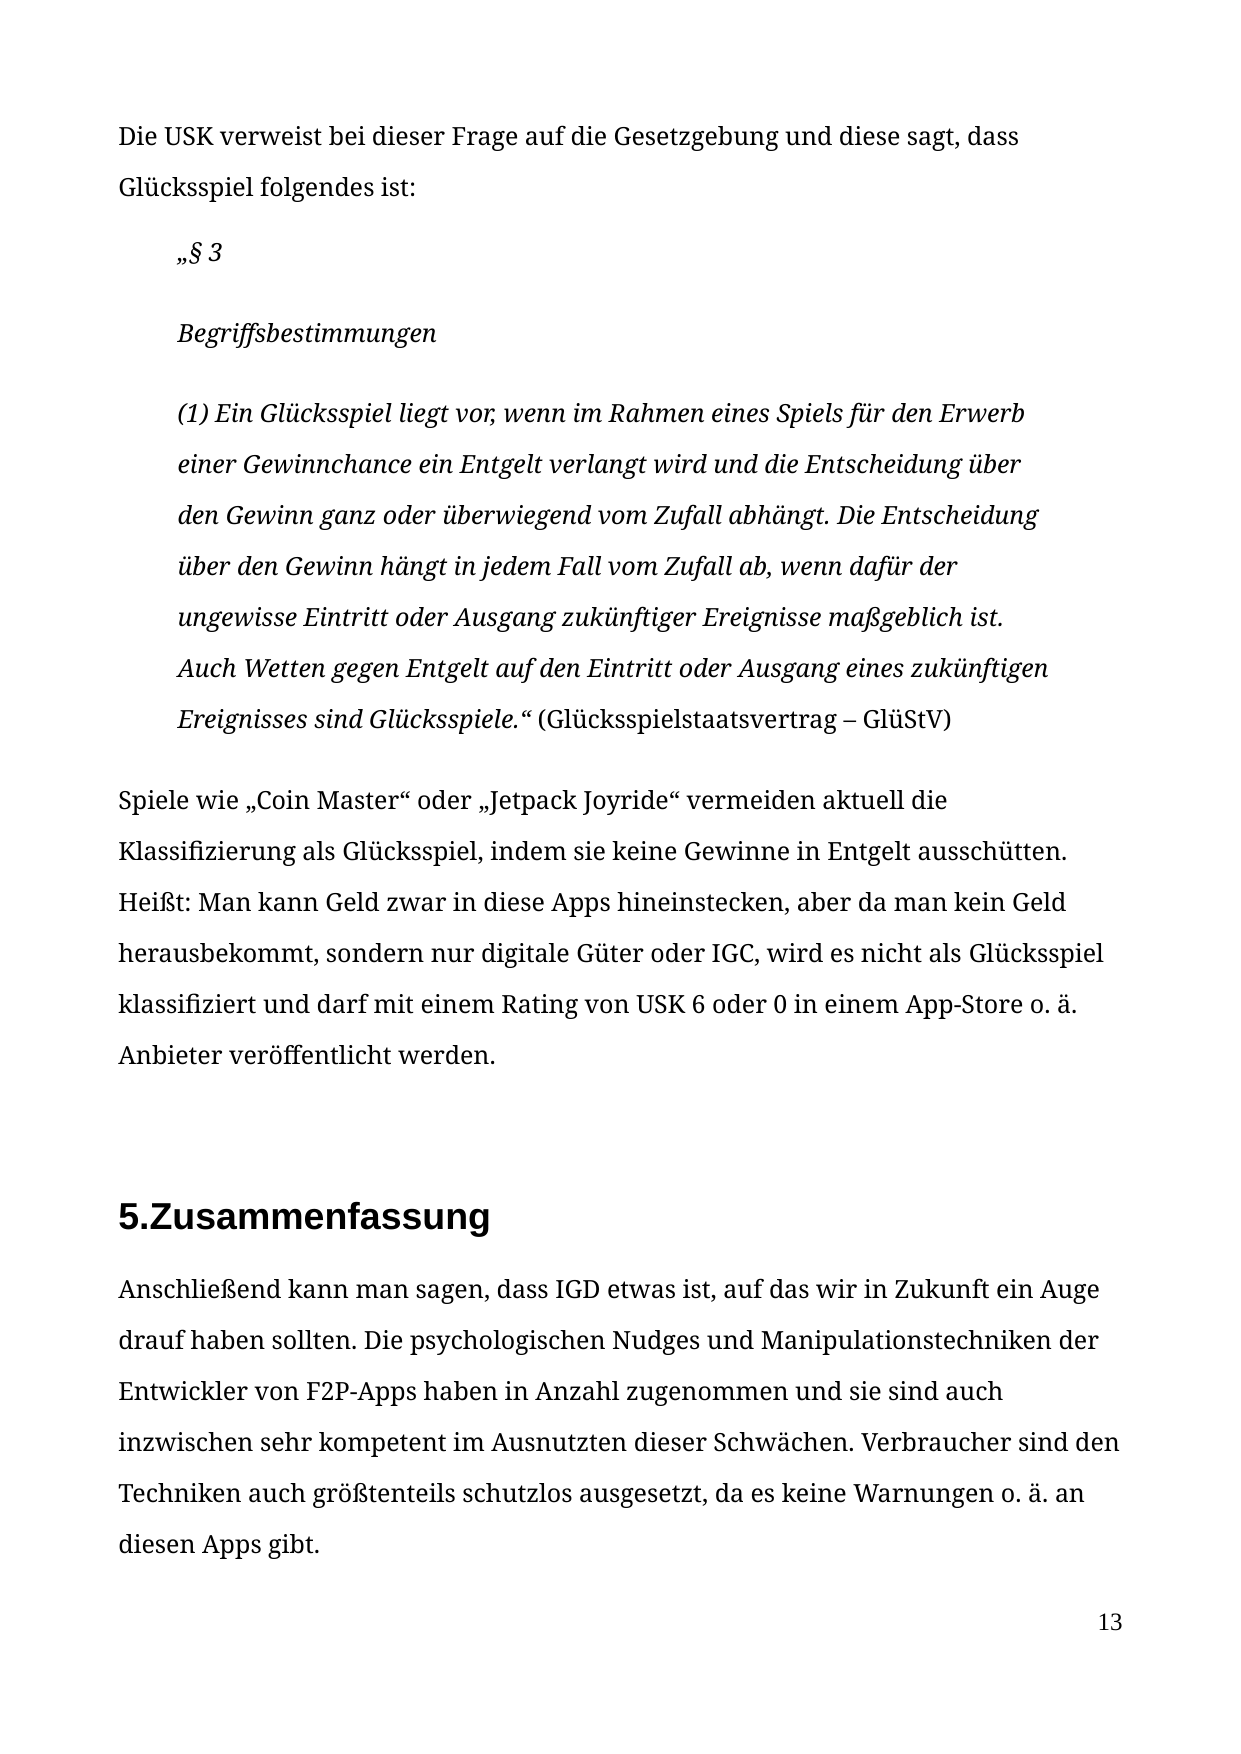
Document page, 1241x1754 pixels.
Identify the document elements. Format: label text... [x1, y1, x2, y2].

text Anschließend kann man sagen, dass IGD etwas ist, auf das wir in Zukunft ein Auge drauf haben sollten. Die psychologischen Nudges und Manipulationstechniken der Entwickler von F2P-Apps haben in Anzahl zugenommen und sie sind auch inzwischen sehr kompetent im Ausnutzten dieser Schwächen. Verbraucher sind den Techniken auch größtenteils schutzlos ausgesetzt, da es keine Warnungen o. ä. an diesen Apps gibt. [118, 1271, 1122, 1561]
subtitle 5.Zusammenfassung [118, 1194, 1122, 1237]
text „§ 3 [177, 235, 1063, 269]
text Spiele wie „Coin Master“ oder „Jetpack Joyride“ vermeiden aktuell die Klassifizierung als Glücksspiel, indem sie keine Gewinne in Entgelt ausschütten. Heißt: Man kann Geld zwar in diese Apps hineinstecken, aber da man kein Geld herausbekommt, sondern nur digitale Güter oder IGC, wird es nicht als Glücksspiel klassifiziert und darf mit einem Rating von USK 6 oder 0 in einem App-Store o. ä. Anbieter veröffentlicht werden. [118, 783, 1122, 1072]
text Begriffsbestimmungen [177, 315, 1063, 349]
text (1) Ein Glücksspiel liegt vor, wenn im Rahmen eines Spiels für den Erwerb einer Gewinnchance ein Entgelt verlangt wird und die Entscheidung über den Gewinn ganz oder überwiegend vom Zufall abhängt. Die Entscheidung über den Gewinn hängt in jedem Fall vom Zufall ab, wenn dafür der ungewisse Eintritt oder Ausgang zukünftiger Ereignisse maßgeblich ist. Auch Wetten gegen Entgelt auf den Eintritt oder Ausgang eines zukünftigen Ereignisses sind Glücksspiele.“ (Glücksspielstaatsvertrag – GlüStV) [177, 396, 1063, 736]
text Die USK verweist bei dieser Frage auf die Gesetzgebung und diese sagt, dass Glücksspiel folgendes ist: [118, 118, 1122, 203]
